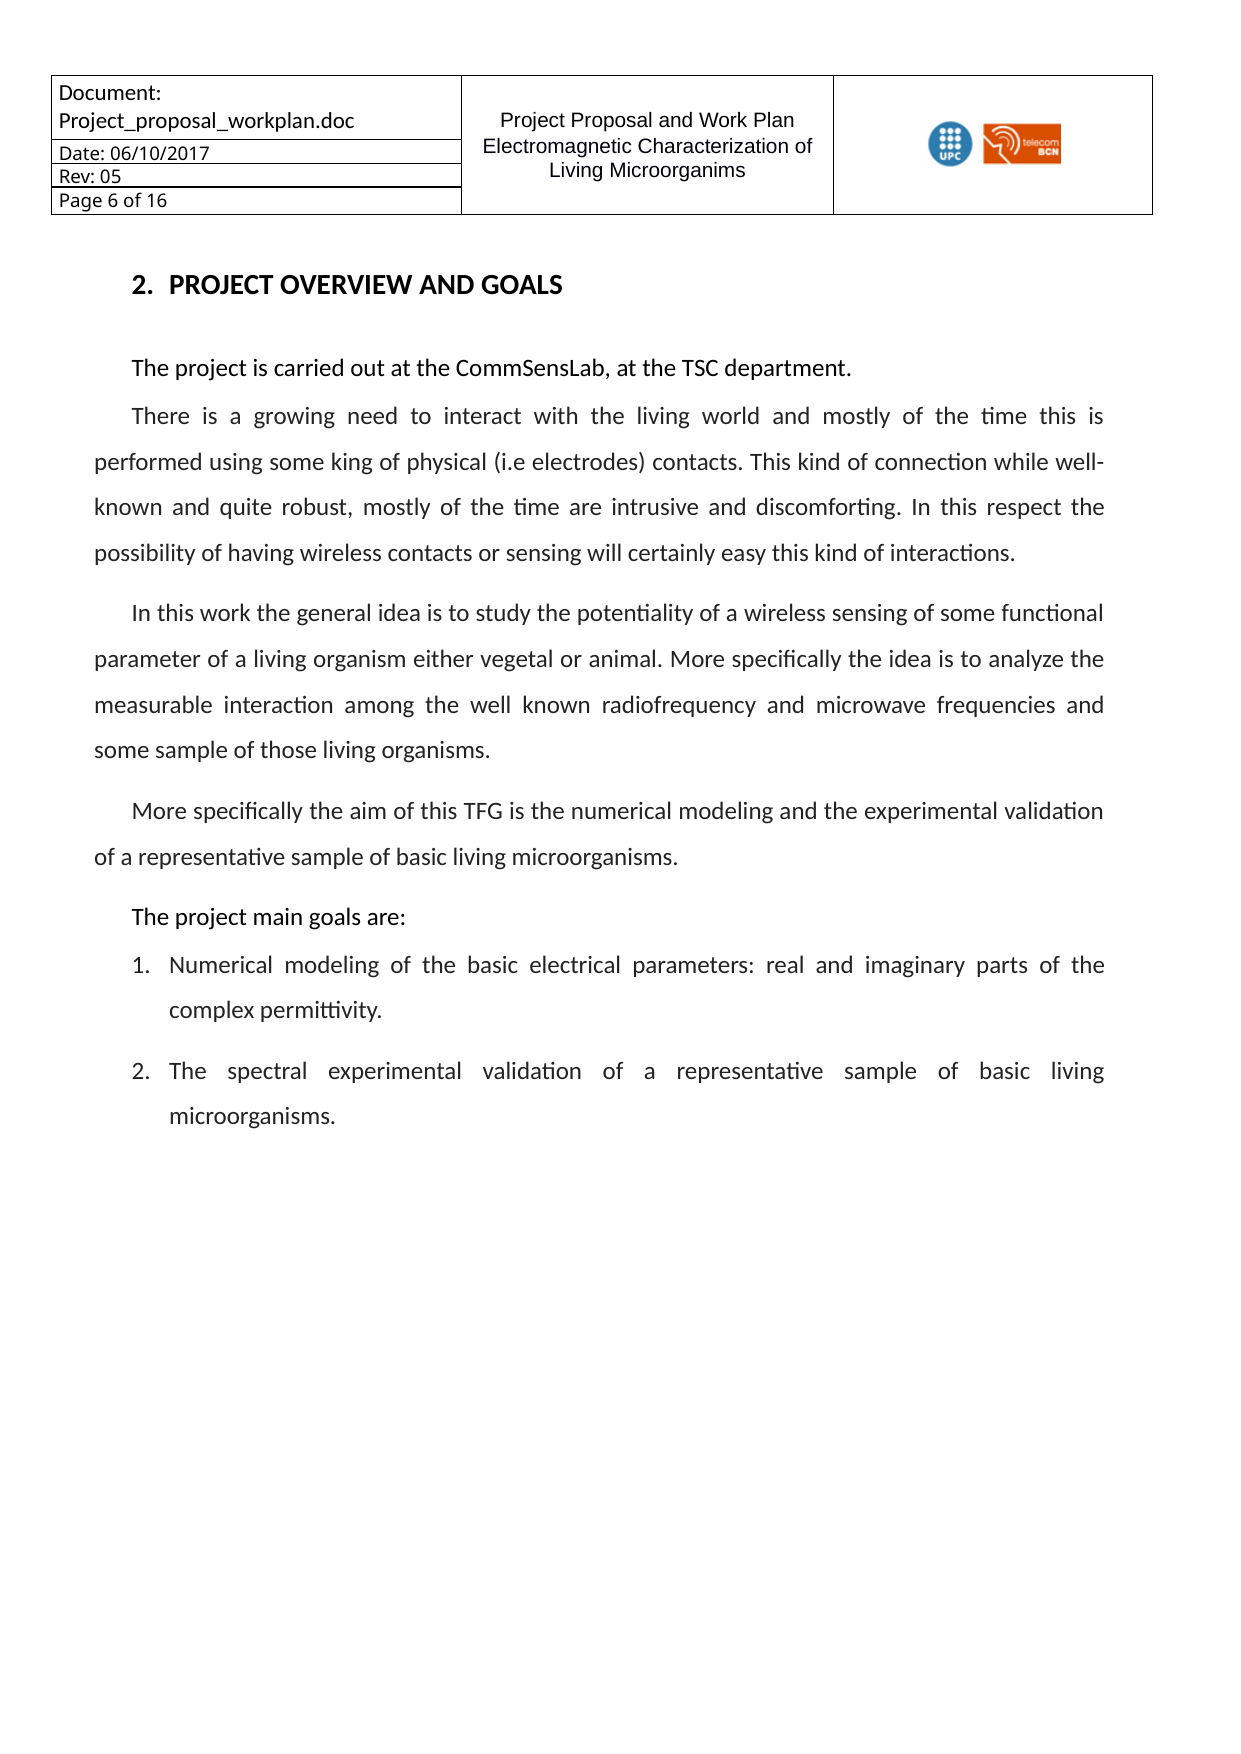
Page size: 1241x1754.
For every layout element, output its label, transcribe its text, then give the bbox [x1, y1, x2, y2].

subtitle Project overview and goals [131, 266, 1106, 302]
list Numerical modeling of the basic electrical parameters: real and imaginary parts of the complex permittivity. [131, 949, 1106, 1025]
text In this work the general idea is to study the potentiality of a wireless sensing of some functional parameter of a living organism either vegetal or animal. More specifically the idea is to analyze the measurable interaction among the well known radiofrequency and microwave frequencies and some sample of those living organisms. [94, 597, 1106, 765]
text The project main goals are: [94, 901, 1106, 931]
text The project is carried out at the CommSensLab, at the TSC department. [94, 352, 1106, 383]
list The spectral experimental validation of a representative sample of basic living microorganisms. [131, 1055, 1106, 1131]
text There is a growing need to interact with the living world and mostly of the time this is performed using some king of physical (i.e electrodes) contacts. This kind of connection while well-known and quite robust, mostly of the time are intrusive and discomforting. In this respect the possibility of having wireless contacts or sensing will certainly easy this kind of interactions. [94, 400, 1106, 568]
picture [925, 120, 1061, 168]
text More specifically the aim of this TFG is the numerical modeling and the experimental validation of a representative sample of basic living microorganisms. [94, 795, 1106, 871]
